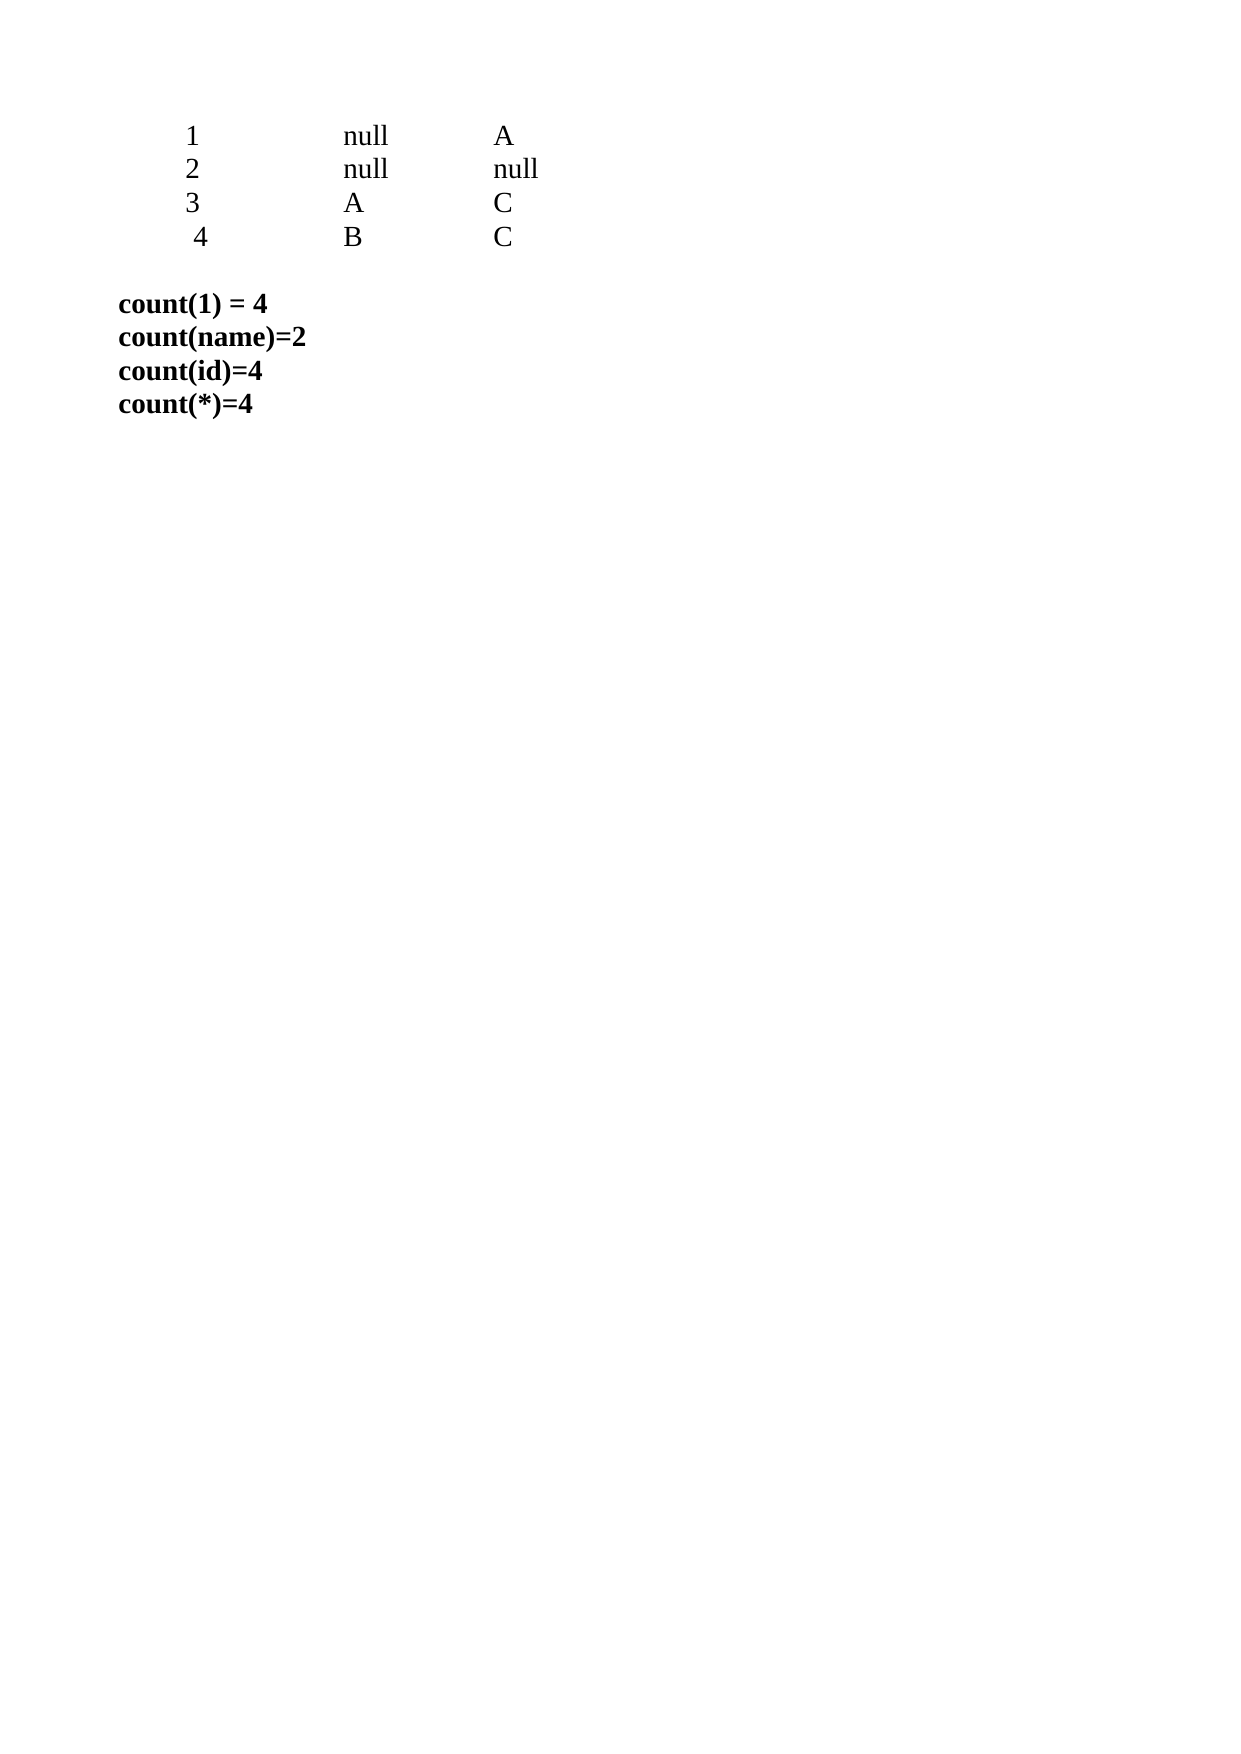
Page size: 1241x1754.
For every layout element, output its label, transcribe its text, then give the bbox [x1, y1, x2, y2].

list 2 null null [185, 152, 1122, 185]
list count(name)=2 [118, 319, 1122, 353]
list count(id)=4 [118, 353, 1122, 386]
list count(1) = 4 [118, 286, 1122, 319]
list 4 B C [110, 219, 1122, 252]
list 1 null A [185, 118, 1122, 152]
list 3 A C [185, 185, 1122, 219]
list count(*)=4 [118, 386, 1122, 420]
